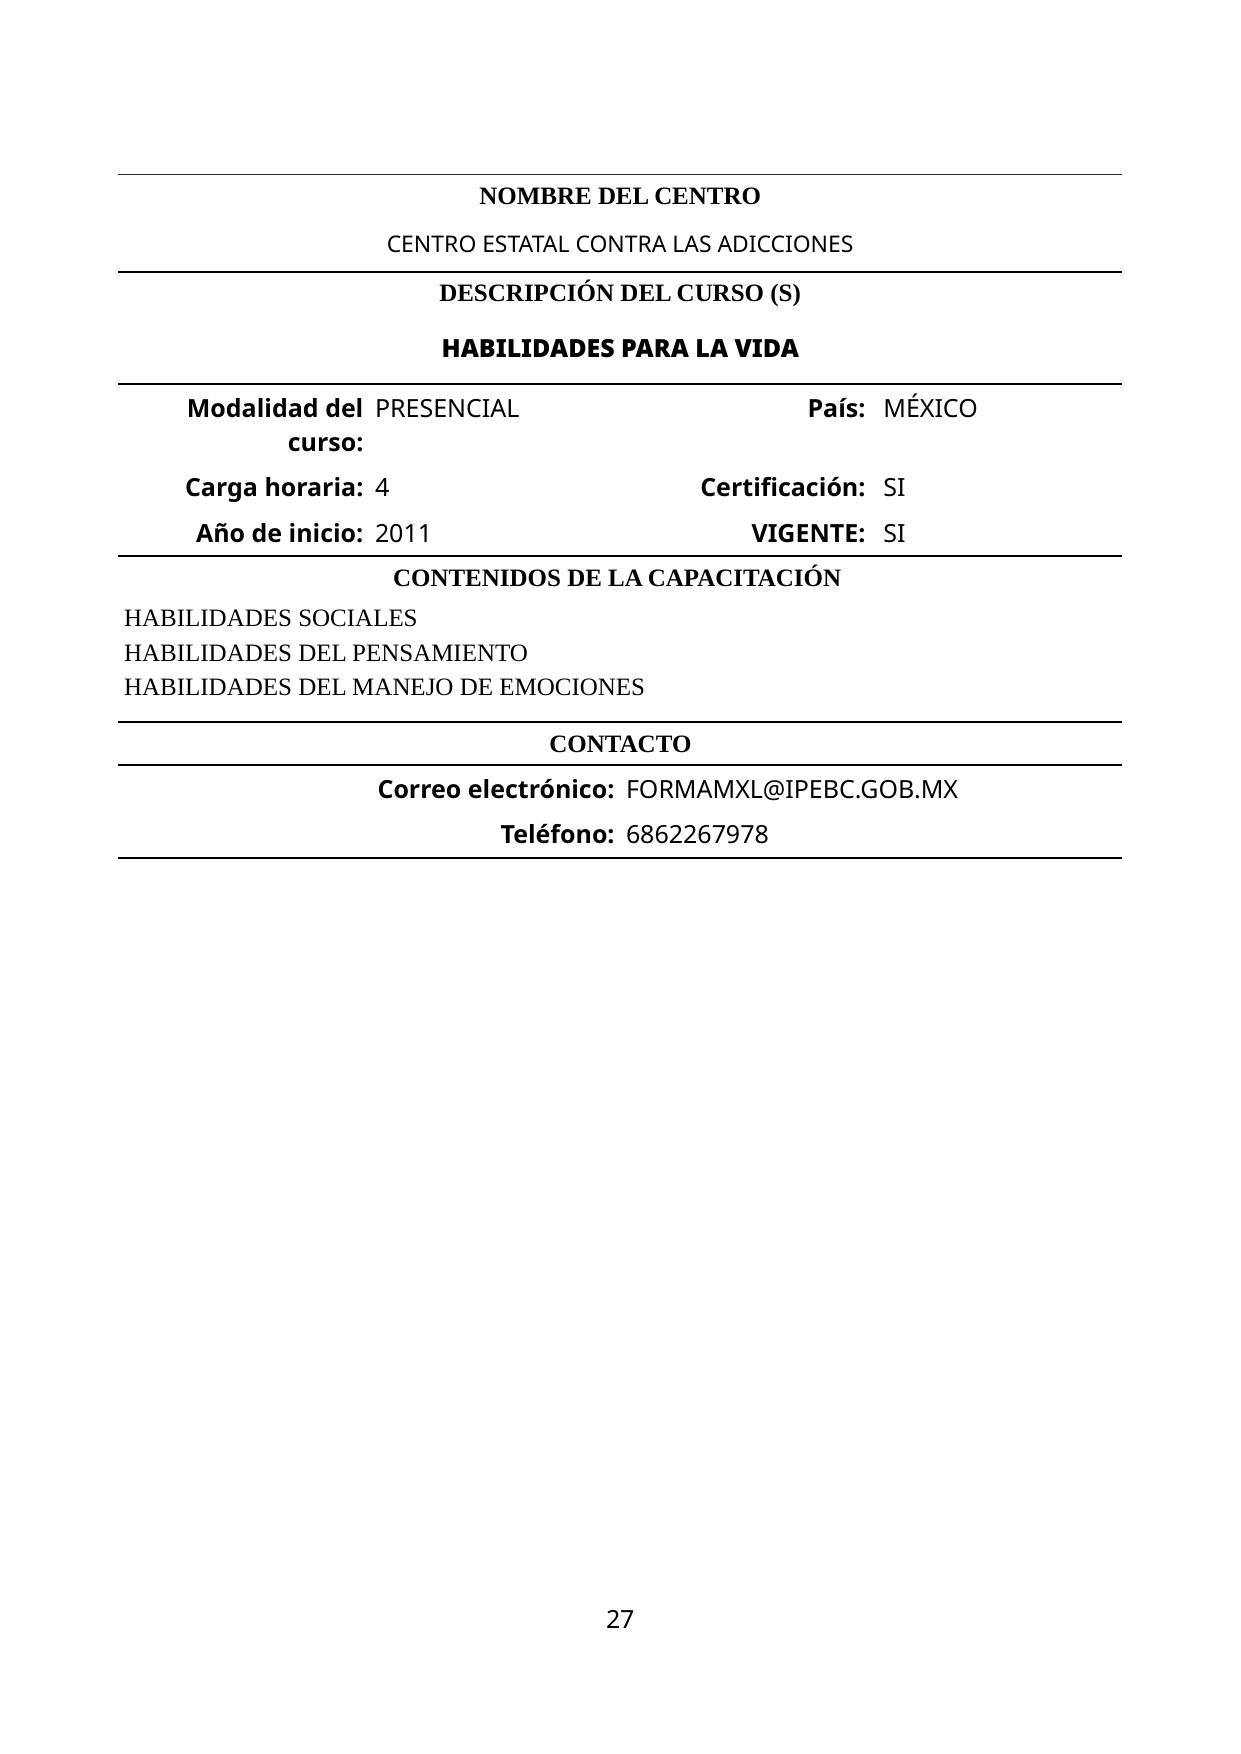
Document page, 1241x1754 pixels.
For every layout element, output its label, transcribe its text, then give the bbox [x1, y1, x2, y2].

table_cell PRESENCIAL [369, 385, 620, 464]
table_cell SI [871, 510, 1122, 555]
table_cell HABILIDADES SOCIALES HABILIDADES DEL PENSAMIENTO HABILIDADES DEL MANEJO DE EMOCIONES [118, 598, 1122, 721]
table_cell 6862267978 [620, 811, 1122, 857]
table_cell SI [871, 464, 1122, 509]
table_cell Certificación: [620, 464, 871, 509]
table_cell HABILIDADES PARA LA VIDA [118, 313, 1122, 382]
table_cell MÉXICO [871, 385, 1122, 464]
table_cell CONTENIDOS DE LA CAPACITACIÓN [118, 557, 1122, 597]
table_header NOMBRE DEL CENTRO [118, 176, 1122, 216]
table_cell Año de inicio: [118, 510, 369, 555]
table_cell CONTACTO [118, 723, 1122, 763]
table_cell VIGENTE: [620, 510, 871, 555]
table_cell 4 [369, 464, 620, 509]
table_cell Carga horaria: [118, 464, 369, 509]
table_cell Teléfono: [118, 811, 620, 857]
table_cell Correo electrónico: [118, 766, 620, 811]
table_cell Modalidad del curso: [118, 385, 369, 464]
table_cell 2011 [369, 510, 620, 555]
table_cell DESCRIPCIÓN DEL CURSO (S) [118, 273, 1122, 313]
table_cell CENTRO ESTATAL CONTRA LAS ADICCIONES [118, 216, 1122, 271]
table_cell País: [620, 385, 871, 464]
table_cell FORMAMXL@IPEBC.GOB.MX [620, 766, 1122, 811]
